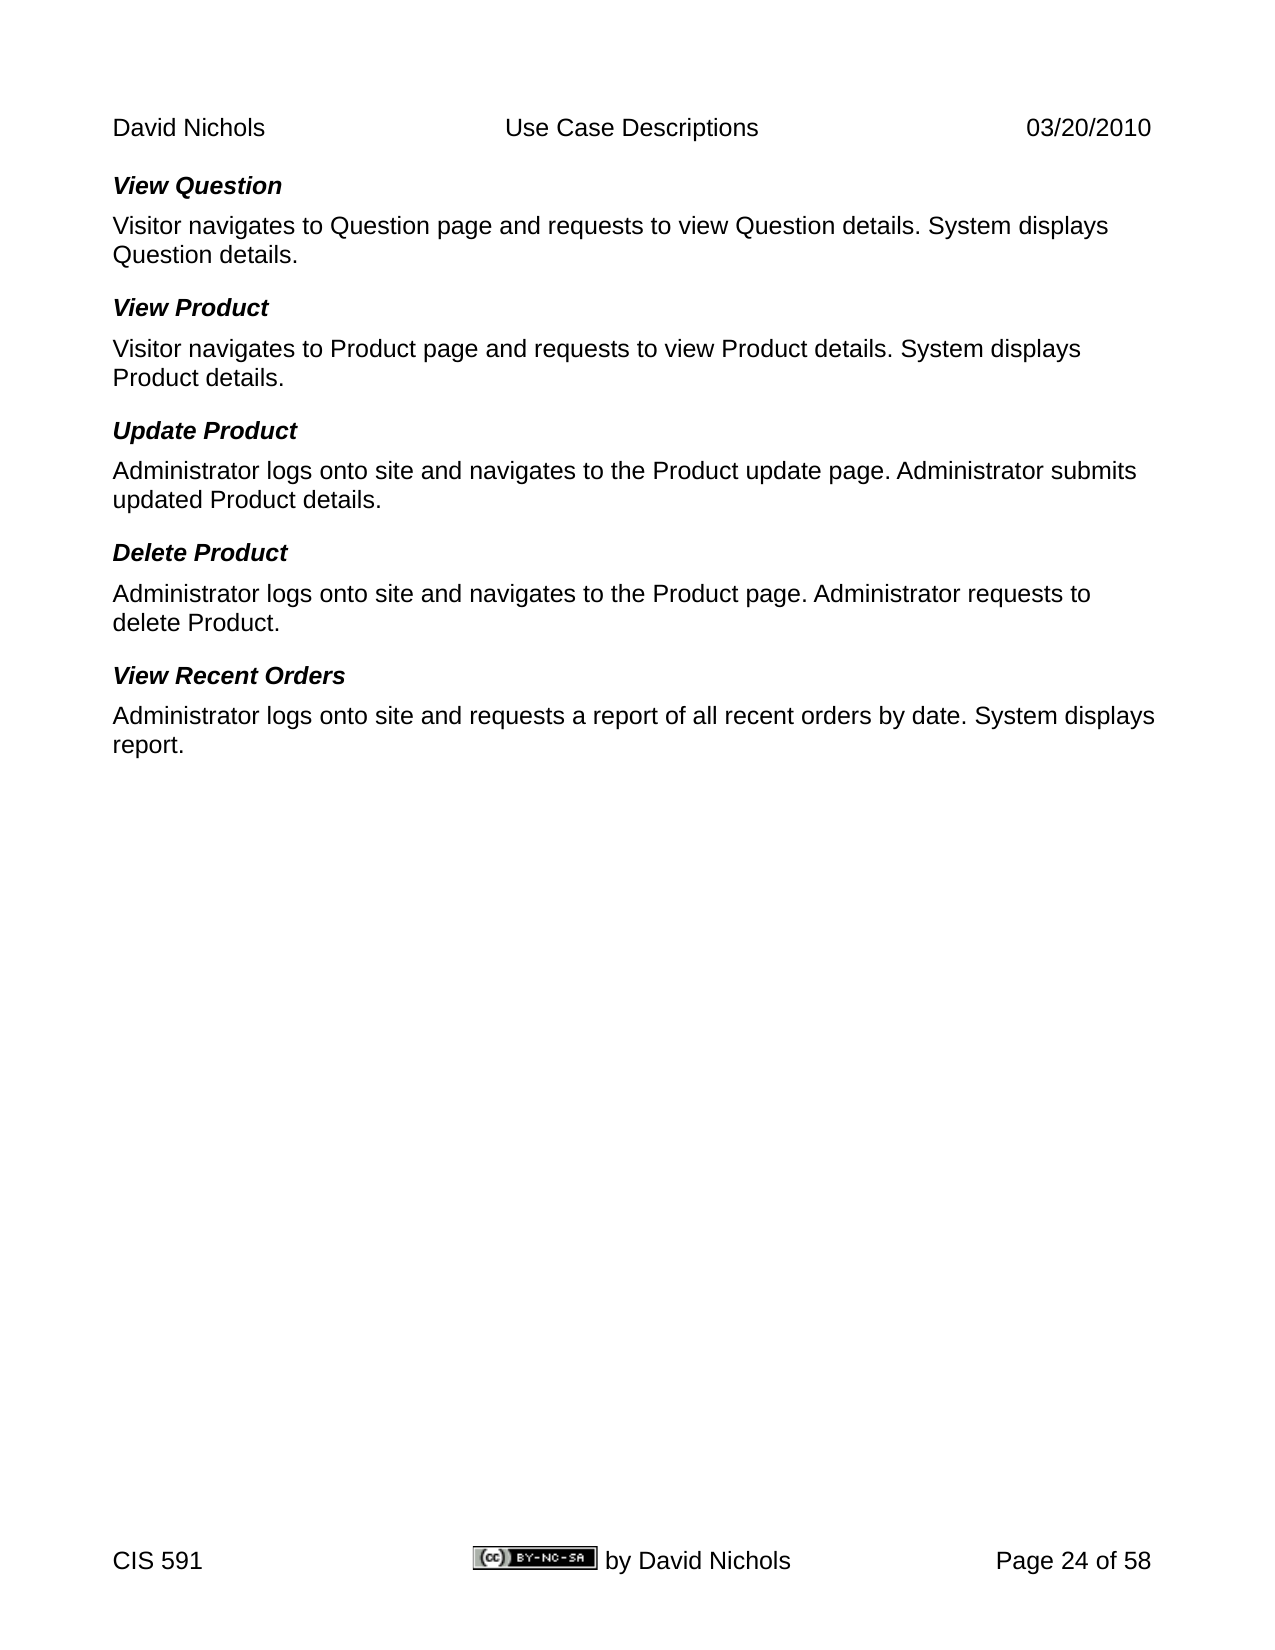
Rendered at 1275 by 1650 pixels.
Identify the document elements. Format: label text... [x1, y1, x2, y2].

subtitle View Product [112, 293, 1162, 322]
subtitle Update Product [112, 416, 1162, 444]
text Administrator logs onto site and navigates to the Product page. Administrator requests to delete Product. [112, 579, 1162, 636]
subtitle Delete Product [112, 538, 1162, 567]
text Visitor navigates to Question page and requests to view Question details. System displays Question details. [112, 211, 1162, 269]
text Administrator logs onto site and navigates to the Product update page. Administrator submits updated Product details. [112, 456, 1162, 514]
subtitle View Recent Orders [112, 661, 1162, 689]
text Administrator logs onto site and requests a report of all recent orders by date. System displays report. [112, 701, 1162, 759]
subtitle View Question [112, 171, 1162, 199]
text Visitor navigates to Product page and requests to view Product details. System displays Product details. [112, 334, 1162, 391]
picture [472, 1546, 598, 1570]
